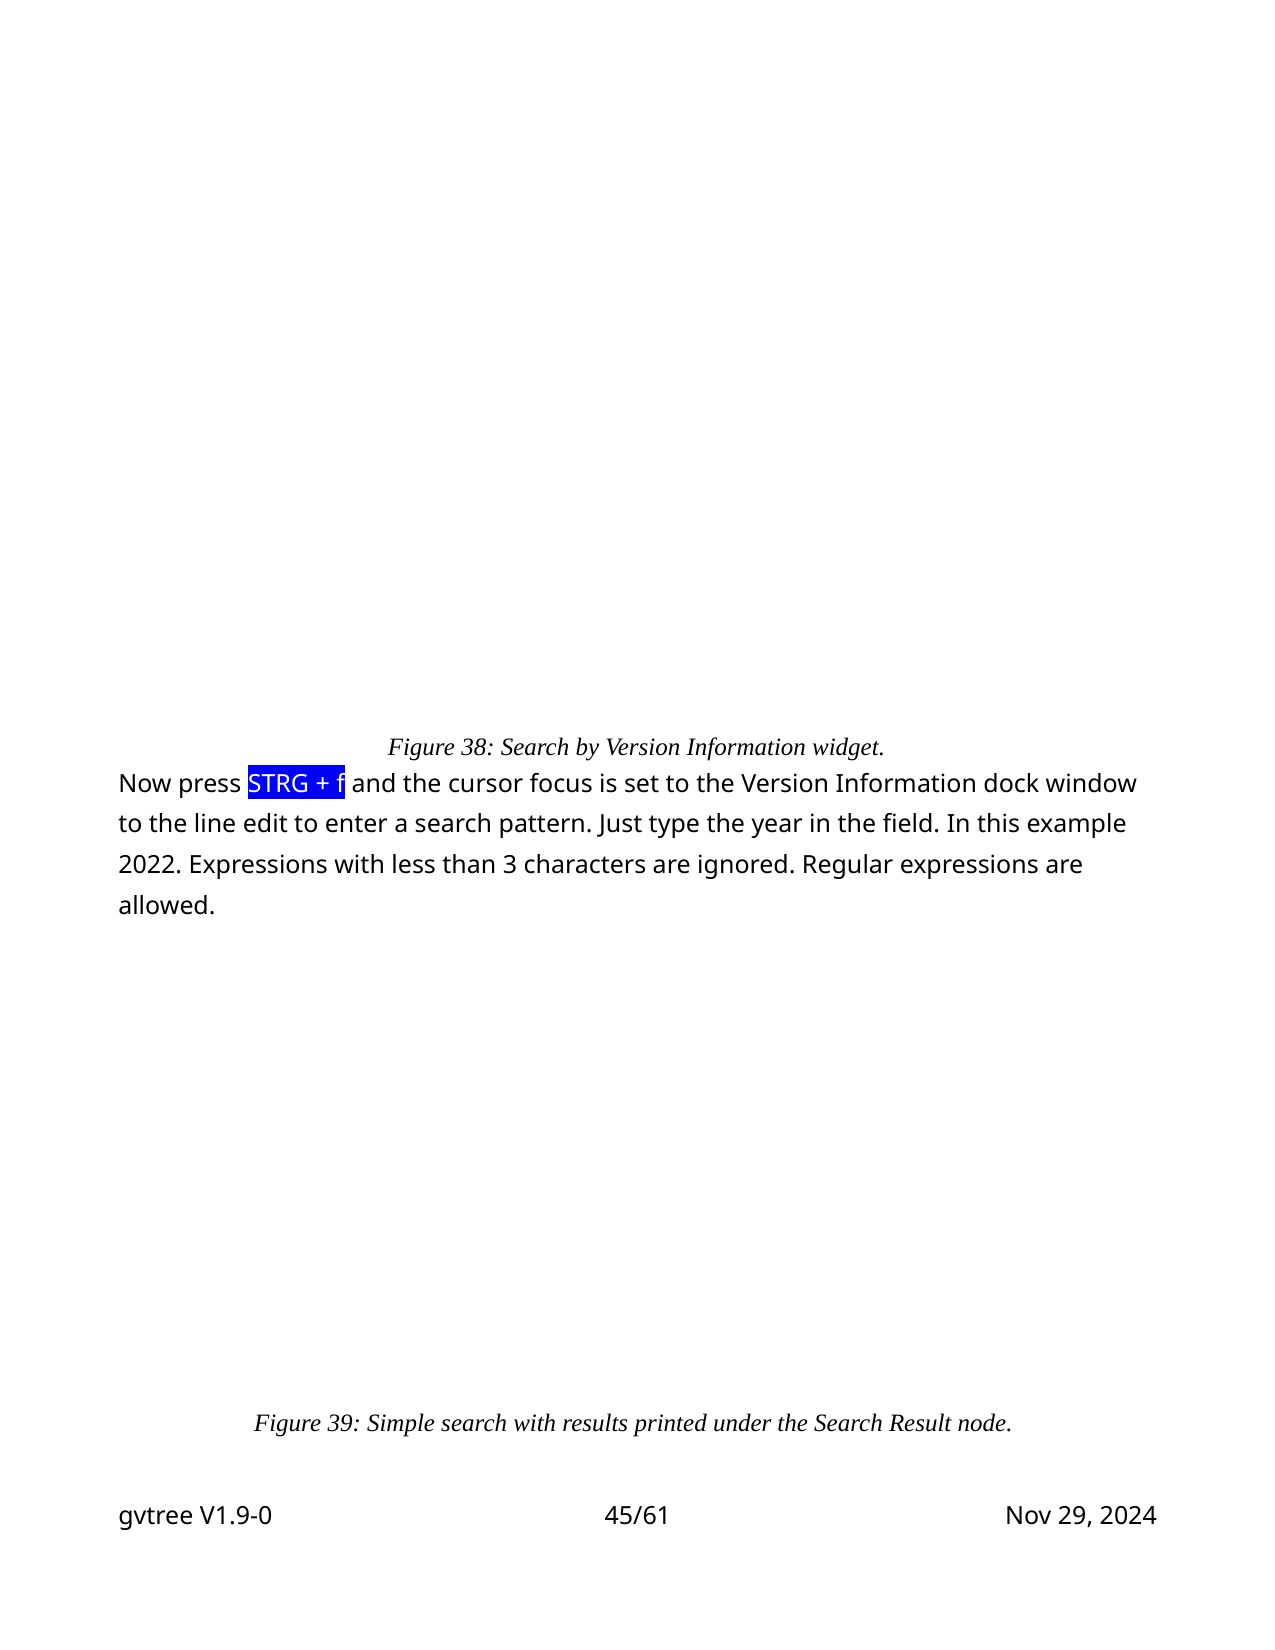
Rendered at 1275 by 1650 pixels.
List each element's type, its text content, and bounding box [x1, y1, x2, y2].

text Figure 39: Simple search with results printed under the Search Result node. [244, 1408, 1031, 1436]
text Now press STRG + f and the cursor focus is set to the Version Information dock window to the line edit to enter a search pattern. Just type the year in the field. In this example 2022. Expressions with less than 3 characters are ignored. Regular expressions are allowed. [118, 765, 1157, 1408]
text Figure 38: Search by Version Information widget. [240, 131, 1035, 760]
